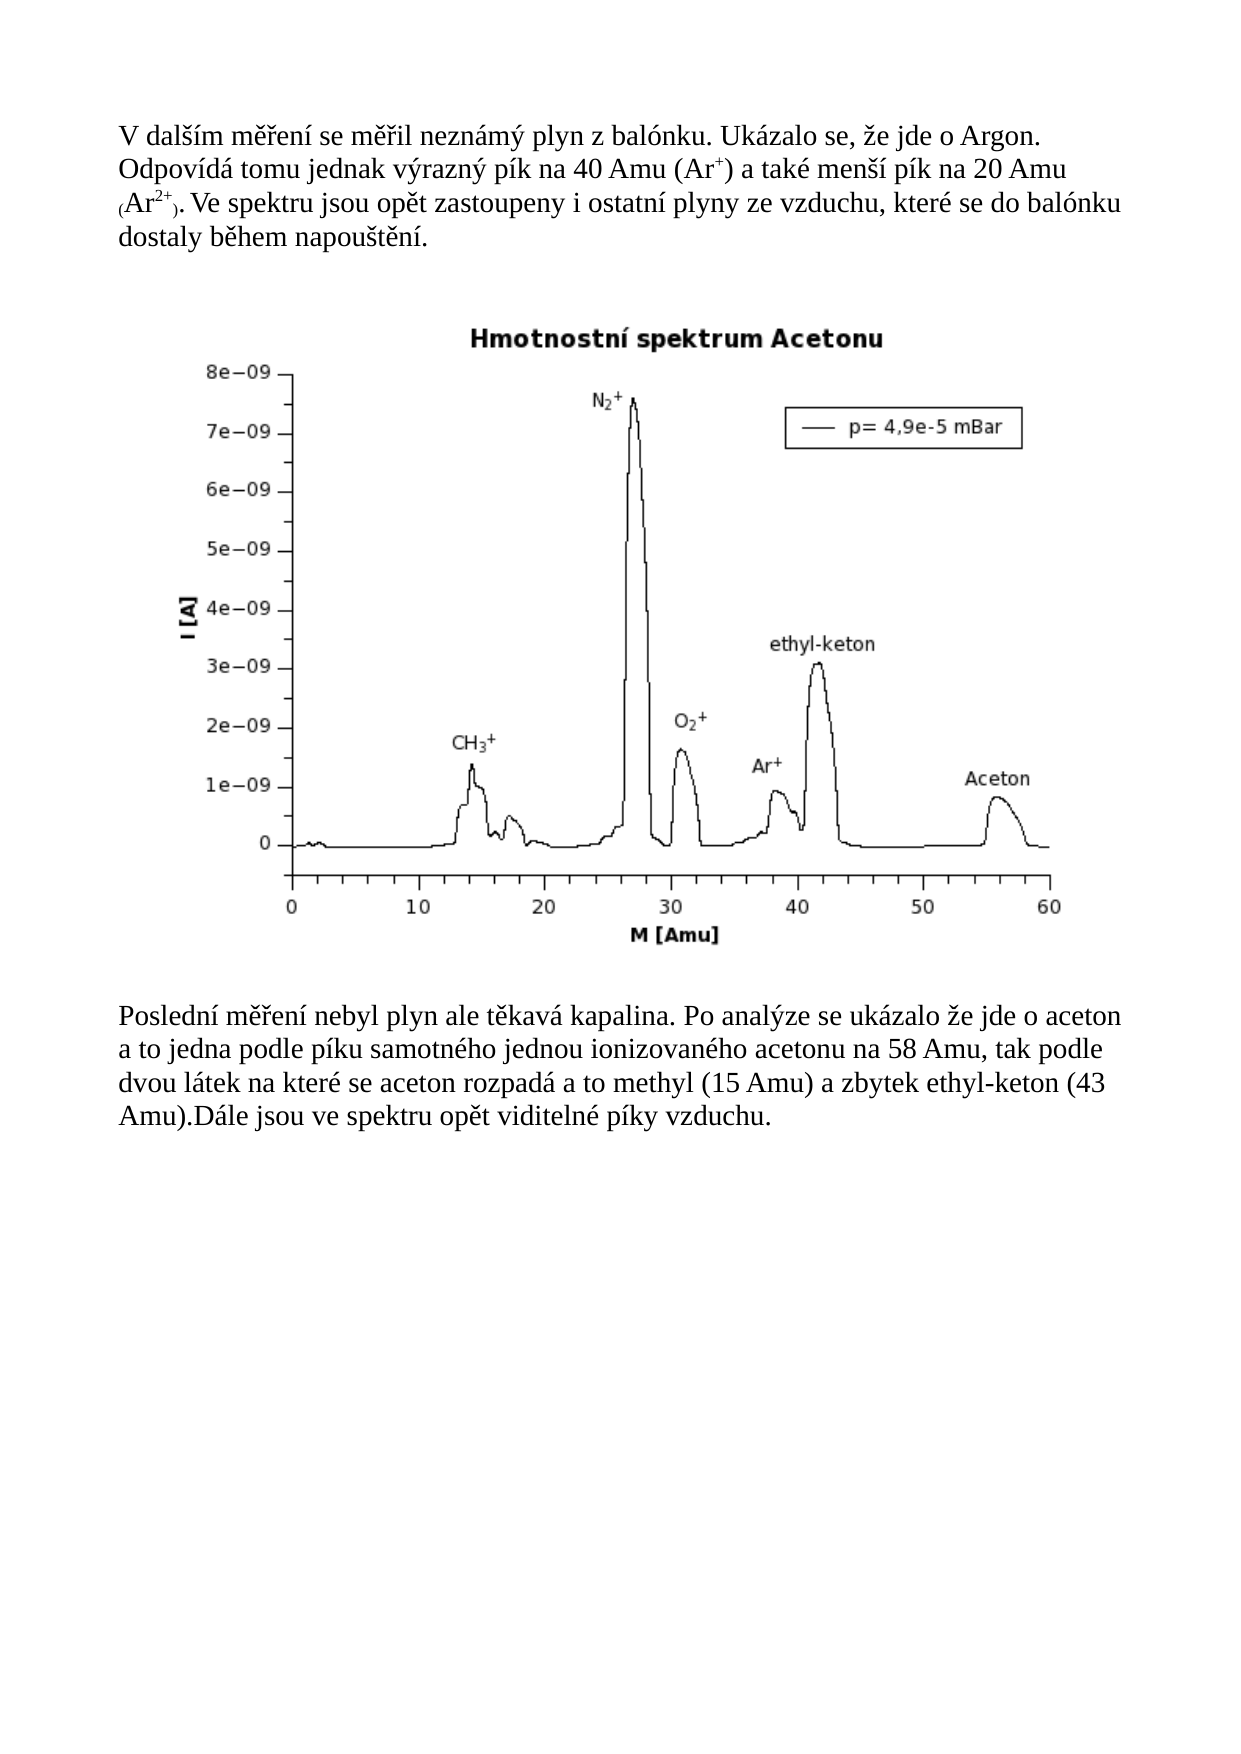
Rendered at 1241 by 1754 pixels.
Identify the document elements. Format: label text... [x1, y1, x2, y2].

text V dalším měření se měřil neznámý plyn z balónku. Ukázalo se, že jde o Argon. Odpovídá tomu jednak výrazný pík na 40 Amu (Ar+) a také menší pík na 20 Amu (Ar2+). Ve spektru jsou opět zastoupeny i ostatní plyny ze vzduchu, které se do balónku dostaly během napouštění. [118, 118, 1122, 252]
picture [171, 318, 1070, 964]
text Poslední měření nebyl plyn ale těkavá kapalina. Po analýze se ukázalo že jde o aceton a to jedna podle píku samotného jednou ionizovaného acetonu na 58 Amu, tak podle dvou látek na které se aceton rozpadá a to methyl (15 Amu) a zbytek ethyl-keton (43 Amu).Dále jsou ve spektru opět viditelné píky vzduchu. [118, 998, 1122, 1132]
